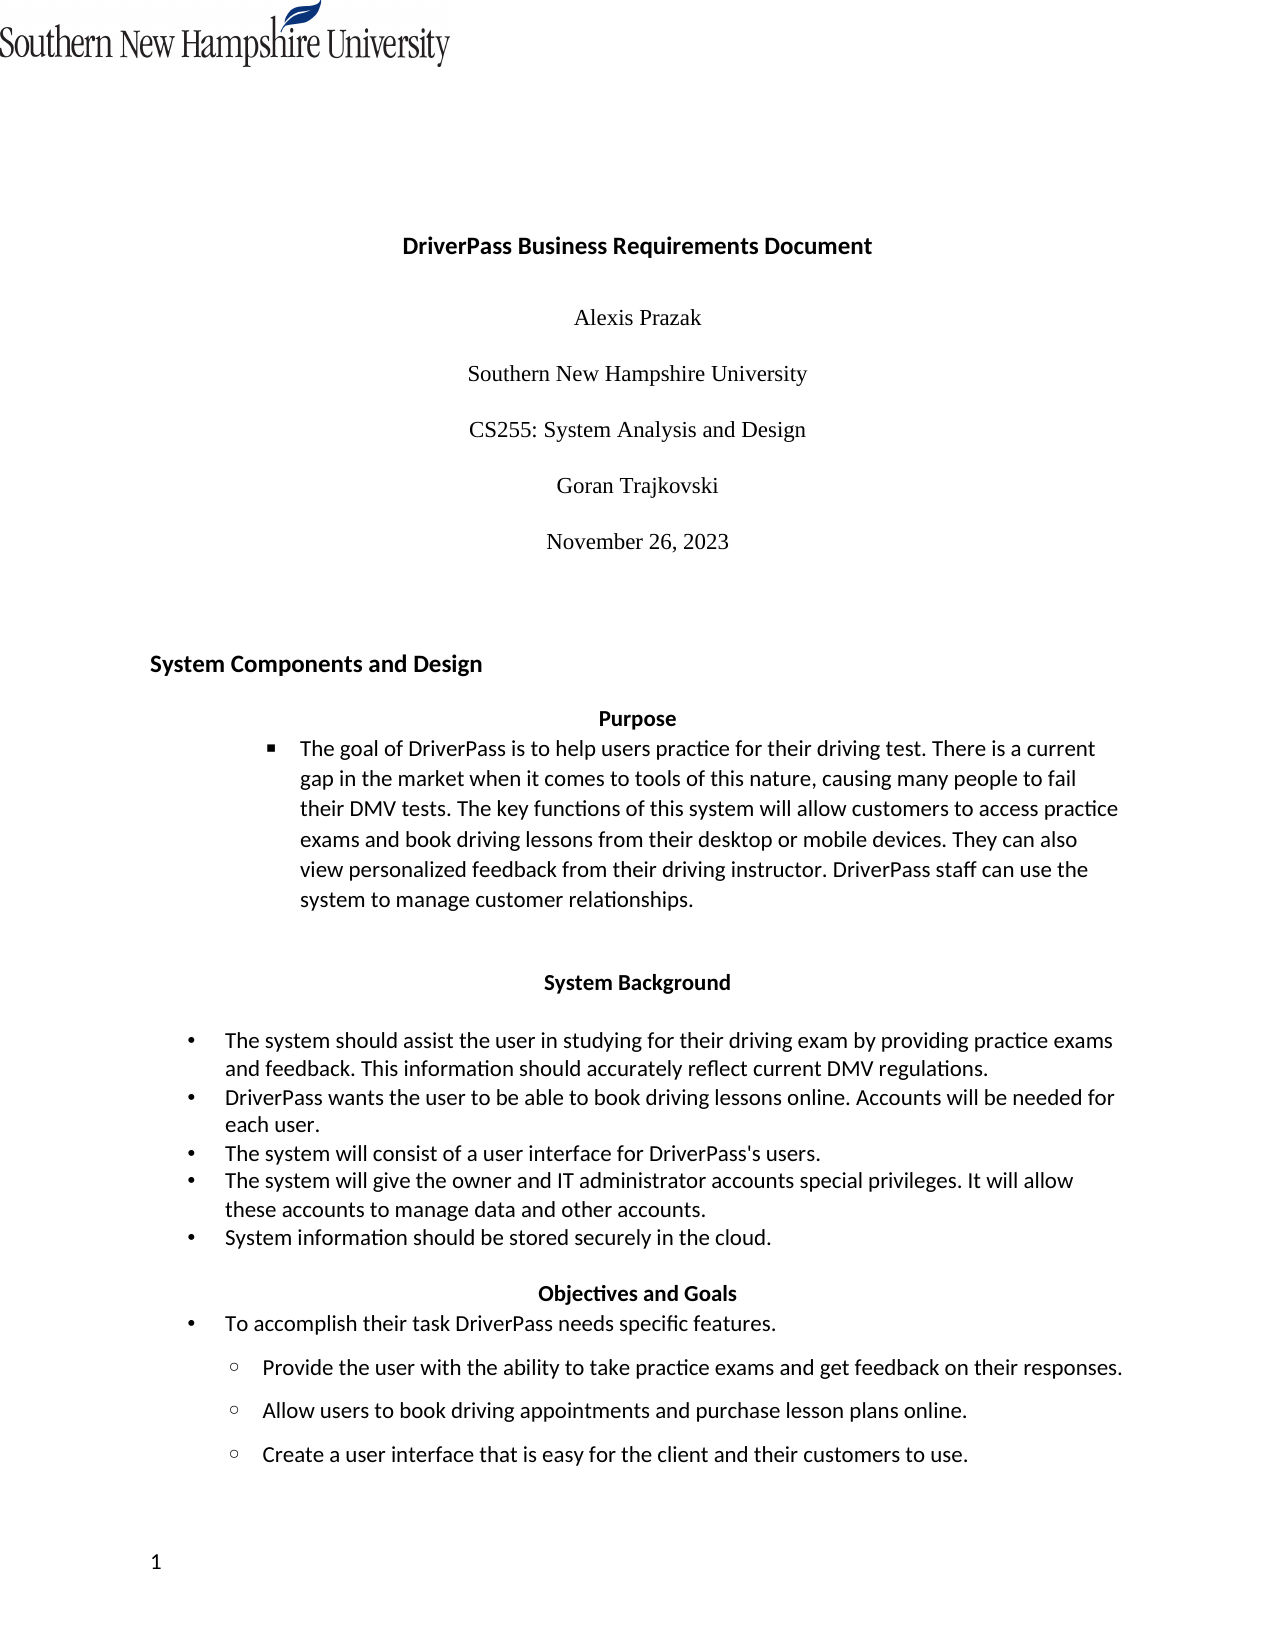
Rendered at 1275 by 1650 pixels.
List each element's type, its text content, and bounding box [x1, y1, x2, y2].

list DriverPass wants the user to be able to book driving lessons online. Accounts will be needed for each user. [187, 1083, 1125, 1139]
text CS255: System Analysis and Design [150, 416, 1125, 442]
text Alexis Prazak [150, 304, 1125, 330]
list Allow users to book driving appointments and purchase lesson plans online. [225, 1396, 1125, 1424]
list System information should be stored securely in the cloud. [187, 1223, 1125, 1251]
list Create a user interface that is easy for the client and their customers to use. [225, 1440, 1125, 1468]
text November 26, 2023 [150, 528, 1125, 555]
subtitle System Background [150, 968, 1125, 996]
picture [0, 0, 450, 67]
subtitle The goal of DriverPass is to help users practice for their driving test. There is a current gap in the market when it comes to tools of this nature, causing many people to fail their DMV tests. The key functions of this system will allow customers to access practice exams and book driving lessons from their desktop or mobile devices. They can also view personalized feedback from their driving instructor. DriverPass staff can use the system to manage customer relationships. [262, 734, 1125, 913]
subtitle DriverPass Business Requirements Document [150, 231, 1125, 261]
list To accomplish their task DriverPass needs specific features. [187, 1309, 1125, 1337]
list Provide the user with the ability to take practice exams and get feedback on their responses. [225, 1353, 1125, 1381]
list The system will give the owner and IT administrator accounts special privileges. It will allow these accounts to manage data and other accounts. [187, 1167, 1125, 1223]
subtitle Purpose [150, 704, 1125, 732]
subtitle Objectives and Goals [150, 1279, 1125, 1307]
list The system will consist of a user interface for DriverPass's users. [187, 1139, 1125, 1167]
text Southern New Hampshire University [150, 360, 1125, 386]
subtitle System Components and Design [150, 648, 1125, 679]
list The system should assist the user in studying for their driving exam by providing practice exams and feedback. This information should accurately reflect current DMV regulations. [187, 1027, 1125, 1083]
text Goran Trajkovski [150, 472, 1125, 498]
